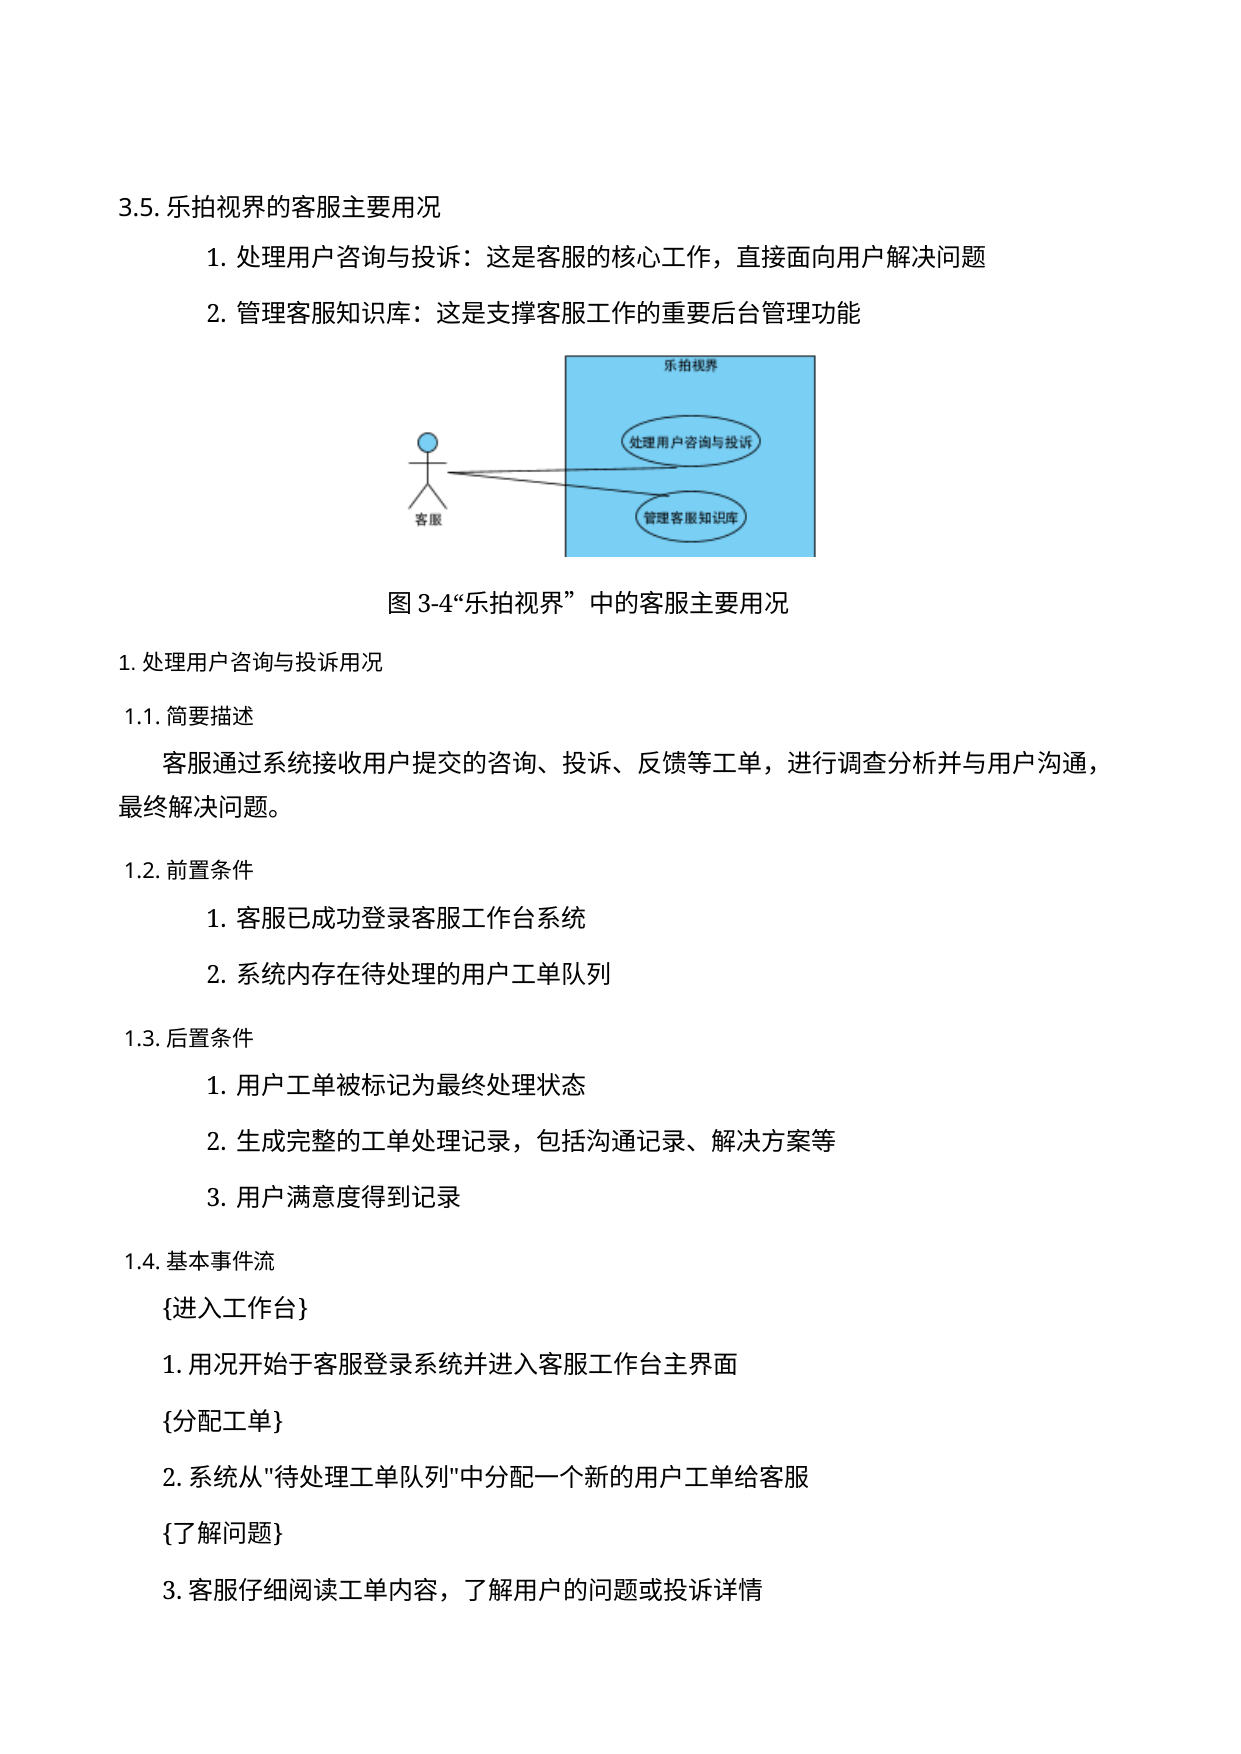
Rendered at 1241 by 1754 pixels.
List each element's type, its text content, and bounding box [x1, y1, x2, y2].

text {分配工单} [118, 1401, 1122, 1437]
list 系统内存在待处理的用户工单队列 [162, 954, 1122, 991]
subtitle 后置条件 [118, 1021, 1122, 1052]
list 管理客服知识库：这是支撑客服工作的重要后台管理功能 [162, 294, 1122, 330]
list 处理用户咨询与投诉：这是客服的核心工作，直接面向用户解决问题 [162, 237, 1122, 274]
text 2. 系统从"待处理工单队列"中分配一个新的用户工单给客服 [118, 1458, 1122, 1494]
text 3. 客服仔细阅读工单内容，了解用户的问题或投诉详情 [118, 1570, 1122, 1607]
list 用户工单被标记为最终处理状态 [162, 1065, 1122, 1101]
text 图3-4“乐拍视界”中的客服主要用况 [118, 350, 1122, 620]
text {进入工作台} [118, 1288, 1122, 1325]
text 客服通过系统接收用户提交的咨询、投诉、反馈等工单，进行调查分析并与用户沟通，最终解决问题。 [118, 744, 1122, 823]
text 1. 用况开始于客服登录系统并进入客服工作台主界面 [118, 1345, 1122, 1381]
list 用户满意度得到记录 [162, 1178, 1122, 1214]
subtitle 前置条件 [118, 853, 1122, 885]
subtitle 乐拍视界的客服主要用况 [118, 188, 1122, 224]
text {了解问题} [118, 1514, 1122, 1550]
picture [400, 343, 841, 557]
subtitle 处理用户咨询与投诉用况 [118, 645, 1122, 677]
list 生成完整的工单处理记录，包括沟通记录、解决方案等 [162, 1121, 1122, 1158]
list 客服已成功登录客服工作台系统 [162, 898, 1122, 934]
subtitle 基本事件流 [118, 1244, 1122, 1276]
subtitle 简要描述 [118, 699, 1122, 731]
